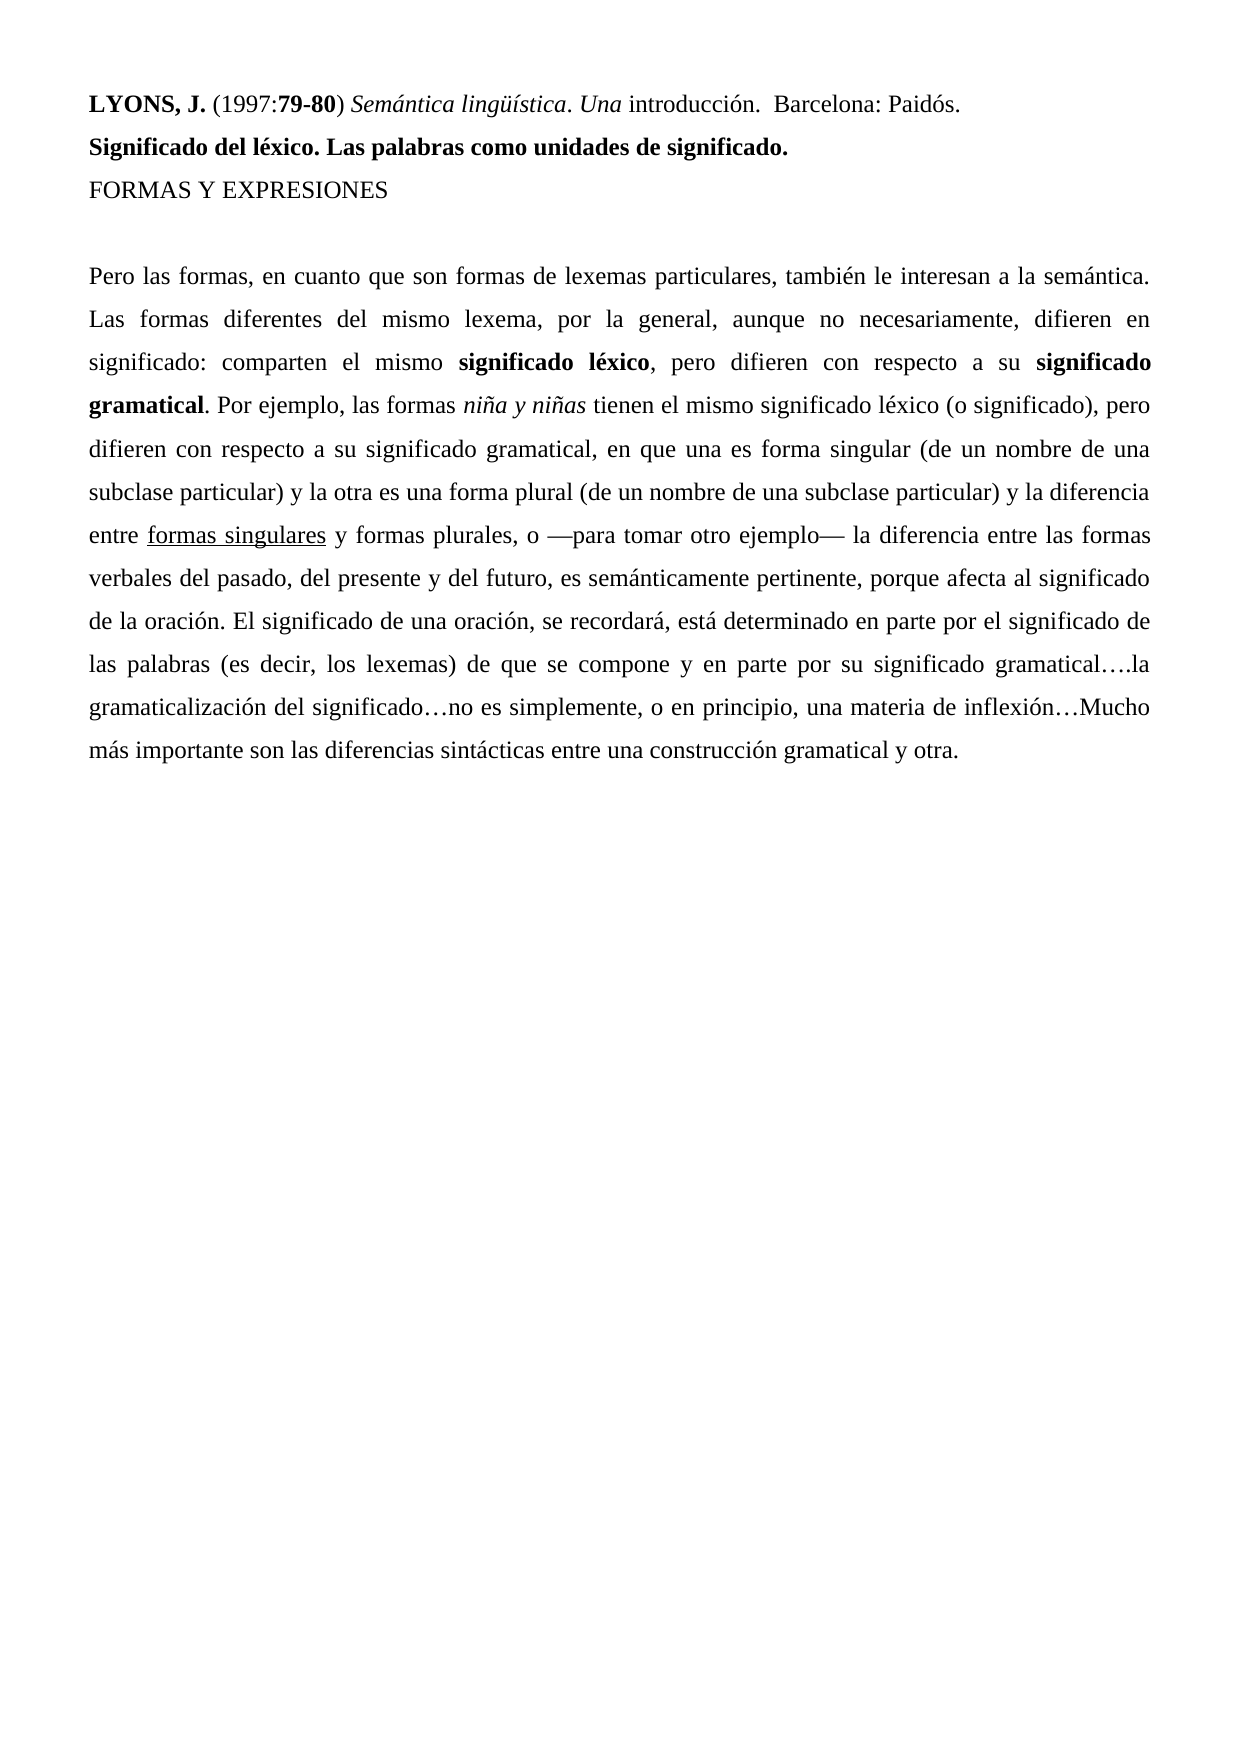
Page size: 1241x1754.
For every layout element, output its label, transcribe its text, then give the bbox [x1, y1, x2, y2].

text Significado del léxico. Las palabras como unidades de significado. [89, 132, 1152, 161]
text FORMAS Y EXPRESIONES [89, 175, 1152, 204]
text Pero las formas, en cuanto que son formas de lexemas particulares, también le interesan a la semántica. Las formas diferentes del mismo lexema, por la general, aunque no necesariamente, difieren en significado: comparten el mismo significado léxico, pero difieren con respecto a su significado gramatical. Por ejemplo, las formas niña y niñas tienen el mismo significado léxico (o significado), pero difieren con respecto a su significado gramatical, en que una es forma singular (de un nombre de una subclase particular) y la otra es una forma plural (de un nombre de una subclase particular) y la diferencia entre formas singulares y formas plurales, o —para tomar otro ejemplo— la diferencia entre las formas verbales del pasado, del presente y del futuro, es semánticamente pertinente, porque afecta al significado de la oración. El significado de una oración, se recordará, está determinado en parte por el significado de las palabras (es decir, los lexemas) de que se compone y en parte por su significado gramatical….la gramaticalización del significado…no es simplemente, o en principio, una materia de inflexión…Mucho más importante son las diferencias sintácticas entre una construcción gramatical y otra. [89, 261, 1152, 764]
text LYONS, J. (1997:79-80) Semántica lingüística. Una introducción. Barcelona: Paidós. [89, 89, 1152, 117]
